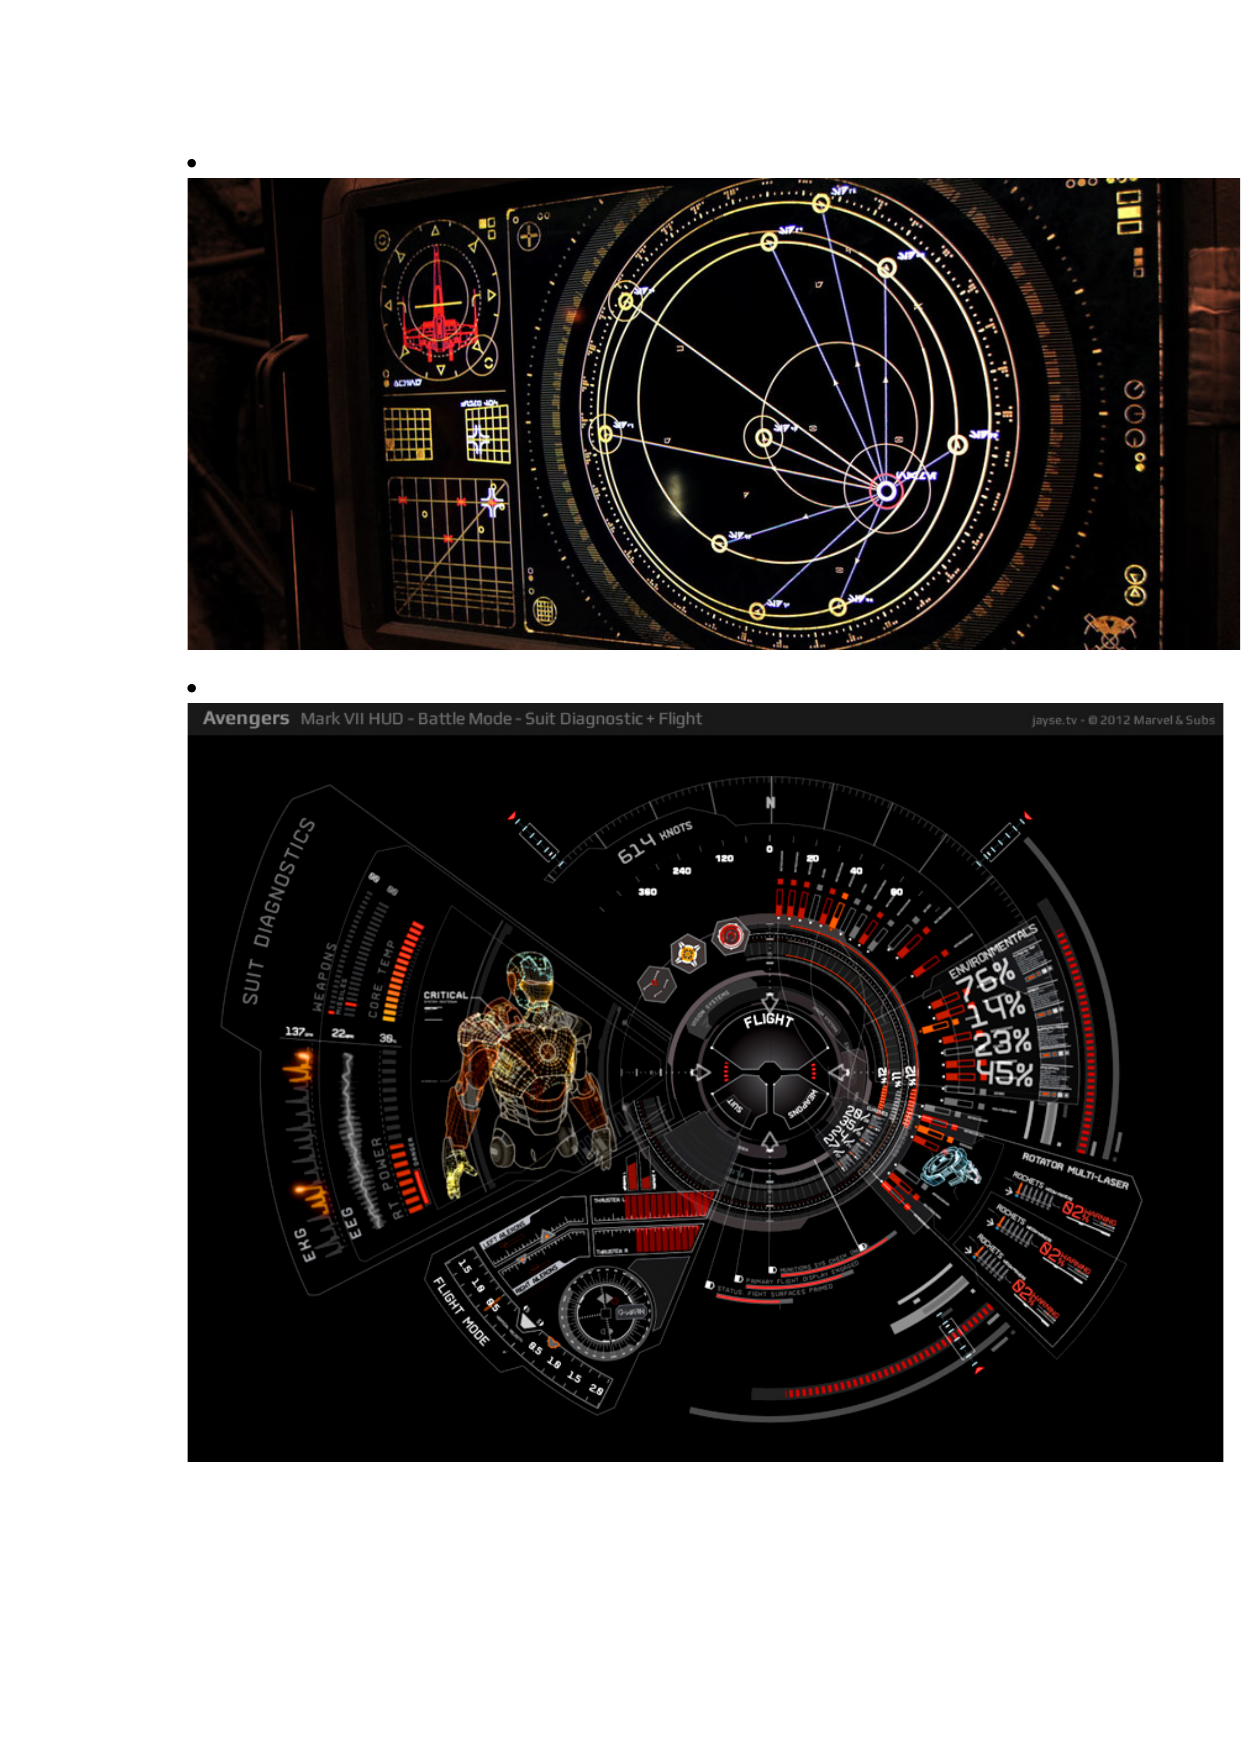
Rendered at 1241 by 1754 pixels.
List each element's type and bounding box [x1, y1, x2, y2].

picture [187, 703, 1224, 1462]
picture [187, 178, 1241, 650]
